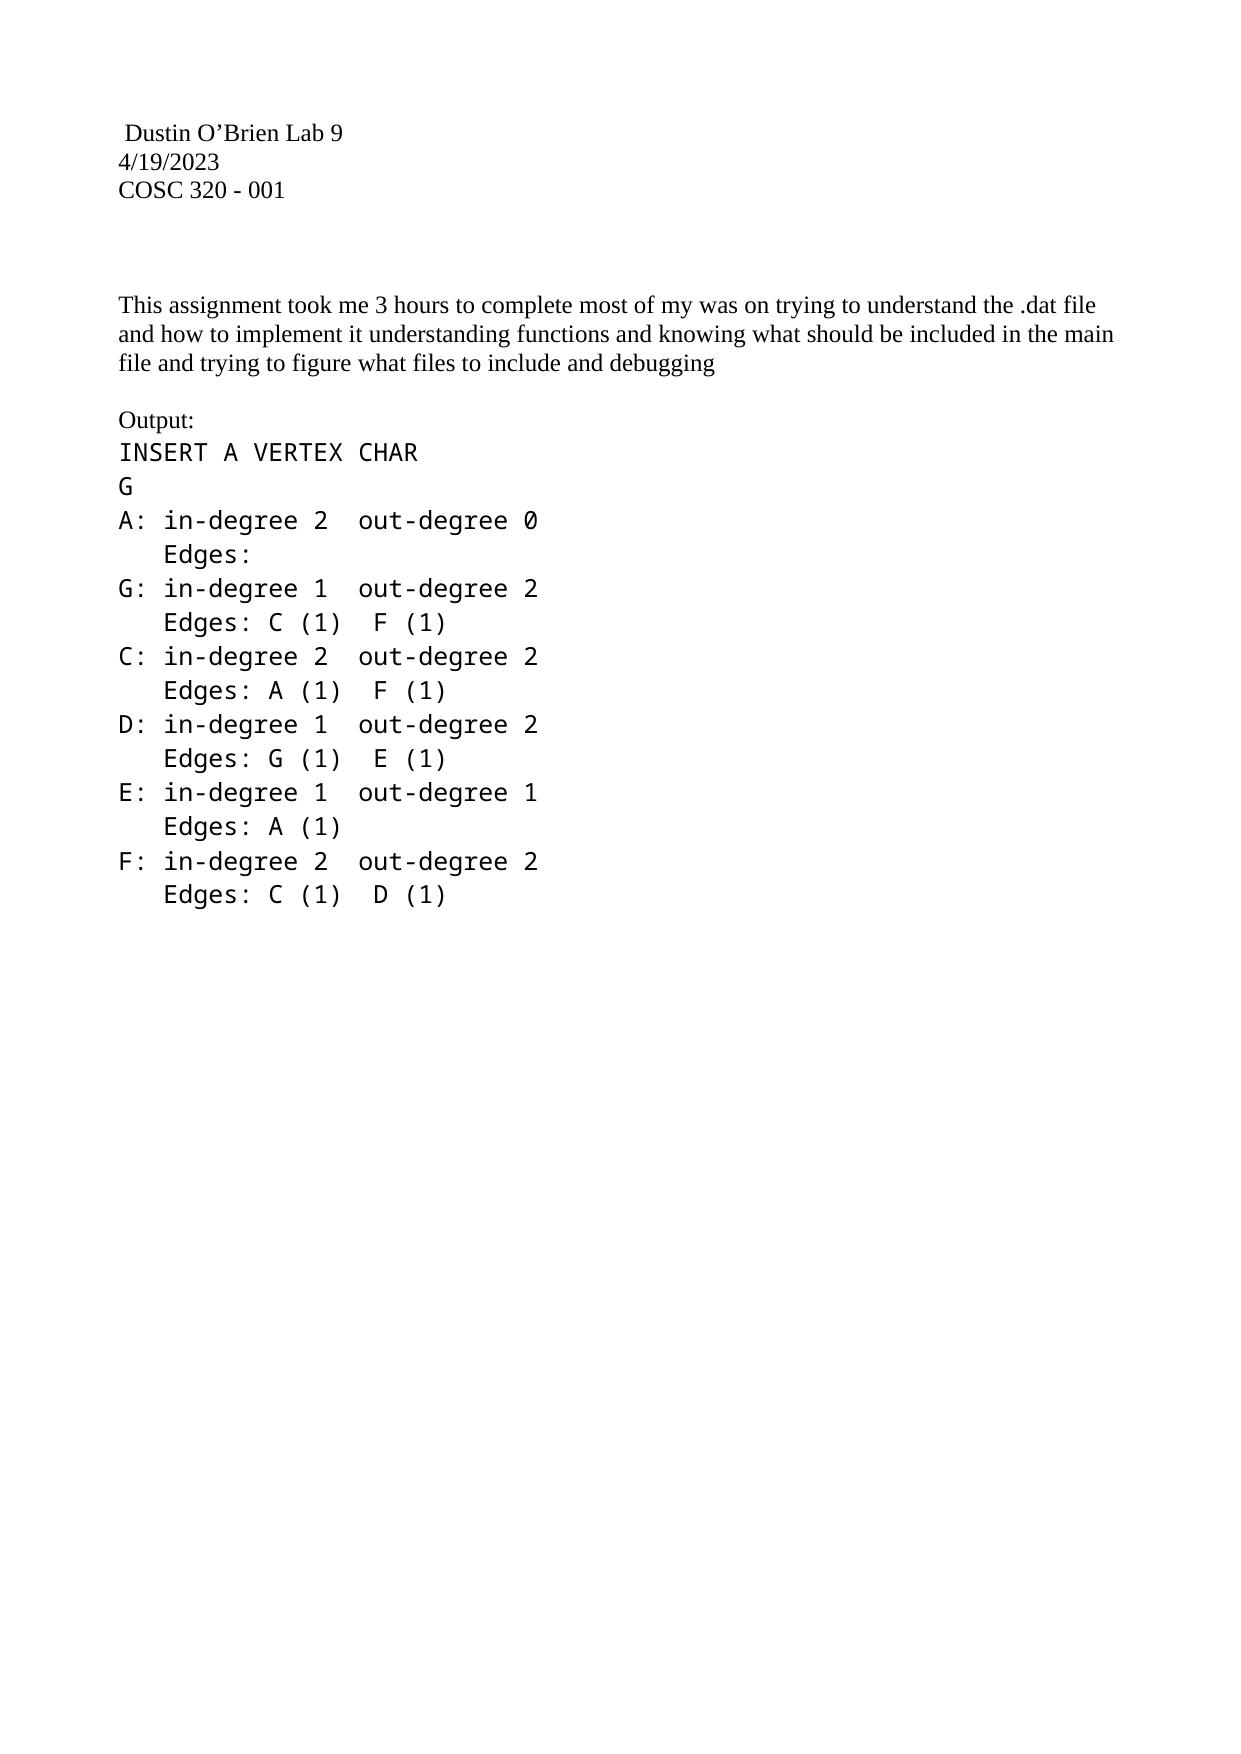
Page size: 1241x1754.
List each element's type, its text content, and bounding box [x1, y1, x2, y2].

text Output: [118, 406, 1122, 434]
text This assignment took me 3 hours to complete most of my was on trying to understand the .dat file and how to implement it understanding functions and knowing what should be included in the main file and trying to figure what files to include and debugging [118, 291, 1122, 377]
text Dustin O’Brien Lab 9 [118, 118, 1122, 147]
text 4/19/2023 [118, 147, 1122, 176]
text INSERT A VERTEX CHAR G A: in-degree 2 out-degree 0 Edges: G: in-degree 1 out-degree 2 Edges: C (1) F (1) C: in-degree 2 out-degree 2 Edges: A (1) F (1) D: in-degree 1 out-degree 2 Edges: G (1) E (1) E: in-degree 1 out-degree 1 Edges: A (1) F: in-degree 2 out-degree 2 Edges: C (1) D (1) [118, 434, 1122, 979]
text COSC 320 - 001 [118, 176, 1122, 204]
